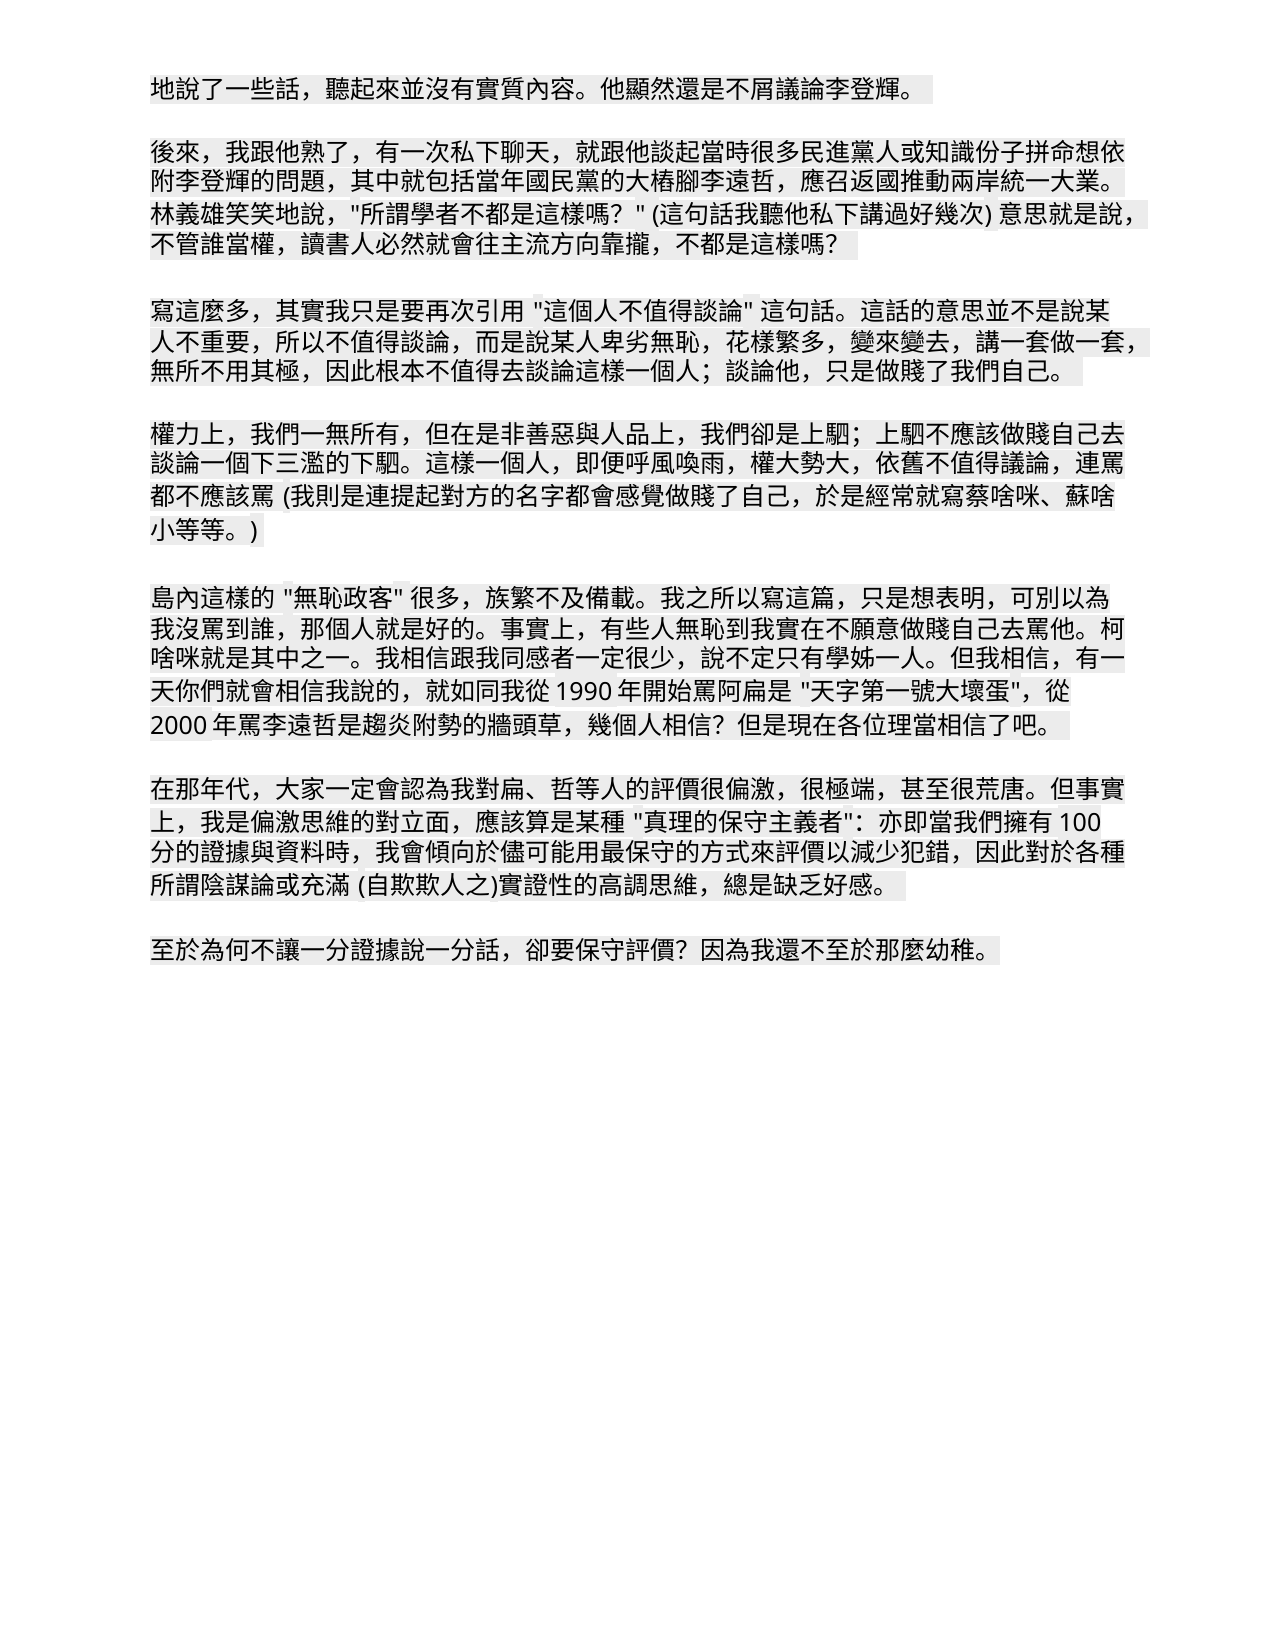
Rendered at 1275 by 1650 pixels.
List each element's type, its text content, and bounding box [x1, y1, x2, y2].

text 卡韓政變 (109)：這個人不值得談論 陳真 2019. 07. 08. 在某種道德潔癖上，我跟林義雄也許有點類似。我常舉的一個例子就是：1989-1990年，我在彰化基督教醫院當實習醫師。有一天晚上，在外科病房值班時，夜裏突然有個訪客獨自一人走進來，我真是嚇了一大跳。其他醫生護士當然都不認識這位訪客，所以毫無反應。那時候，絕大多數台灣人恐怕都已經忘了這麼一個人，他就是林義雄。 他來探訪一位國民黨的立委候選人叫陳湧源，是中部一位著名婦產科醫師，選舉過程中因為不願屈服黑道勒索，頭部遭到槍擊，性命垂危。 當時林義雄仍在海外遊學，卻悄悄短暫返台，幾乎沒有人知道。一回台就跑來探望陳湧源。實際上他們彼此應該不認識。林義雄之所以如此做，主要是因為他覺得 "善良人民" 應該聯合起來對抗 "無恥政客"，而不是站在某黨立場去敵視另一黨；人民才是主體，而不是以黨為主體；人民更不應被政黨綁架，進而彼此仇視。 那時候的林義雄非常反對選舉，主張用非武力的群眾運動改變台灣社會，包括推翻任何不義的政權。在他當時的想法裏頭，國、民兩黨並沒有什麼本質上的差别。他認為，"無恥政客" 不分藍綠，而非國民黨專利。而且，雖然遭到國民黨滅門，但他實際上並不曾因此仇視每一個國民黨政治人物。 幾天後，他召開記者會，當場散發一封公開信，大意就是 "善良人民對抗無恥政客"，信中呼籲台灣人民應該靜下心來，想一想是非善惡價值，而不是僅僅著眼於權力的競逐與掠奪。當時，很多民進黨人及群眾私下都說林義雄瘋了！精神錯亂了！自立晚報記者後來還煞有介事去 "調查"，"澄清" 林義雄的精神狀態應該還很正常，沒有發瘋。 林義雄不但發表公開信，我的好朋友劉峰松和翁金珠夫婦當年(1989-1990年)還幫他在彰化街頭辦了一場演講。我清楚地記得，僅有十幾位觀眾。林義雄沒說什麼話就開放發問。只有兩三個人問問題。我是第一個提問。 我問說："民進黨開始大規模參與選舉，請問林律師(林義雄從政前是律師)，這對台灣社會的發展有什麼好處與壞處？你相信民進黨就算搶到政權就一定會是一個好政府嗎？" 林義雄很乾脆地回答說 "不相信"；並且以當時正如火如荼的東歐變局及柏林圍牆倒塌事件為例，回答說，"人民的力量仍然是最後的決定性力量，因此人民不應該把自身的力量僅僅限縮在選舉一時的勝負"。 接著，另一個觀眾發問，想請林義雄談談對於當時擔任總統的李登輝的看法。林義雄僅僅只回答了一句："這個人不值得談論"。那一年，是我私下第一次認識林義雄。 一兩年後，也就是大約1991年，林義雄返台定居，依舊維持深居簡出的生活方式，很少露面。僅有的幾次演講，我幾乎都有參加。印象中，至少有三、四次，每當有人問到他對於李登輝的看法時，他都一律回答 "這個人不值得談論"。可是有一次，就在高雄，發問者生氣了，堅持要林義雄回答。林義雄很客氣地表示歉意，並且走下講台安撫，支支吾吾地說了一些話，聽起來並沒有實質內容。他顯然還是不屑議論李登輝。 後來，我跟他熟了，有一次私下聊天，就跟他談起當時很多民進黨人或知識份子拼命想依附李登輝的問題，其中就包括當年國民黨的大樁腳李遠哲，應召返國推動兩岸統一大業。林義雄笑笑地說，"所謂學者不都是這樣嗎？" (這句話我聽他私下講過好幾次) 意思就是說，不管誰當權，讀書人必然就會往主流方向靠攏，不都是這樣嗎？ 寫這麼多，其實我只是要再次引用 "這個人不值得談論" 這句話。這話的意思並不是說某人不重要，所以不值得談論，而是說某人卑劣無恥，花樣繁多，變來變去，講一套做一套，無所不用其極，因此根本不值得去談論這樣一個人；談論他，只是做賤了我們自己。 權力上，我們一無所有，但在是非善惡與人品上，我們卻是上駟；上駟不應該做賤自己去談論一個下三濫的下駟。這樣一個人，即便呼風喚雨，權大勢大，依舊不值得議論，連罵都不應該罵 (我則是連提起對方的名字都會感覺做賤了自己，於是經常就寫蔡啥咪、蘇啥小等等。) 島內這樣的 "無恥政客" 很多，族繁不及備載。我之所以寫這篇，只是想表明，可別以為我沒罵到誰，那個人就是好的。事實上，有些人無恥到我實在不願意做賤自己去罵他。柯啥咪就是其中之一。我相信跟我同感者一定很少，說不定只有學姊一人。但我相信，有一天你們就會相信我說的，就如同我從1990年開始罵阿扁是 "天字第一號大壞蛋"，從2000年罵李遠哲是趨炎附勢的牆頭草，幾個人相信？但是現在各位理當相信了吧。 在那年代，大家一定會認為我對扁、哲等人的評價很偏激，很極端，甚至很荒唐。但事實上，我是偏激思維的對立面，應該算是某種 "真理的保守主義者"：亦即當我們擁有100分的證據與資料時，我會傾向於儘可能用最保守的方式來評價以減少犯錯，因此對於各種所謂陰謀論或充滿 (自欺欺人之)實證性的高調思維，總是缺乏好感。 至於為何不讓一分證據說一分話，卻要保守評價？因為我還不至於那麼幼稚。 [150, 75, 1125, 965]
